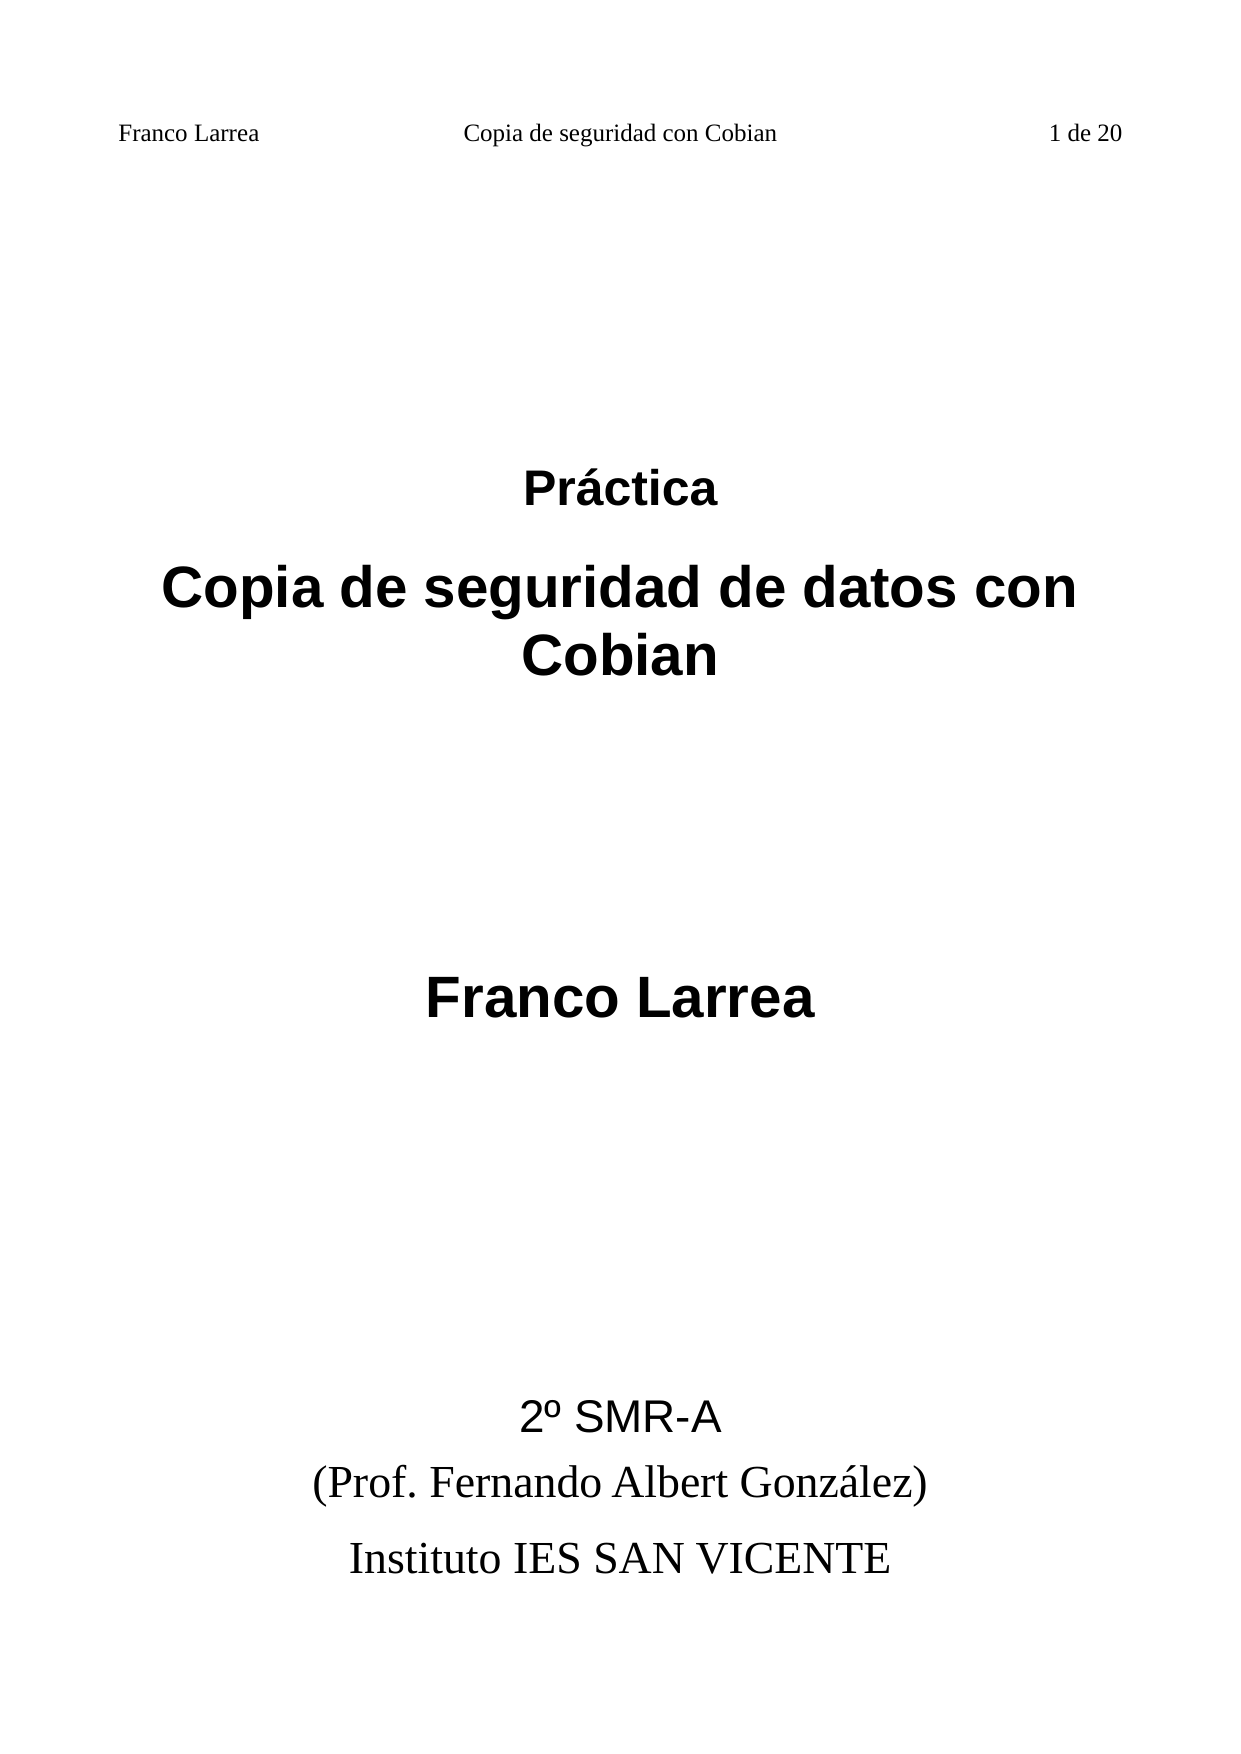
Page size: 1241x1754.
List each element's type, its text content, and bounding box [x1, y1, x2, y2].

title Copia de seguridad de datos con Cobian [118, 553, 1122, 687]
subtitle Franco Larrea [118, 963, 1122, 1030]
text (Prof. Fernando Albert González) [118, 1455, 1122, 1508]
text Instituto IES SAN VICENTE [118, 1530, 1122, 1583]
subtitle 2º SMR-A [118, 1390, 1122, 1443]
subtitle Práctica [118, 458, 1122, 516]
